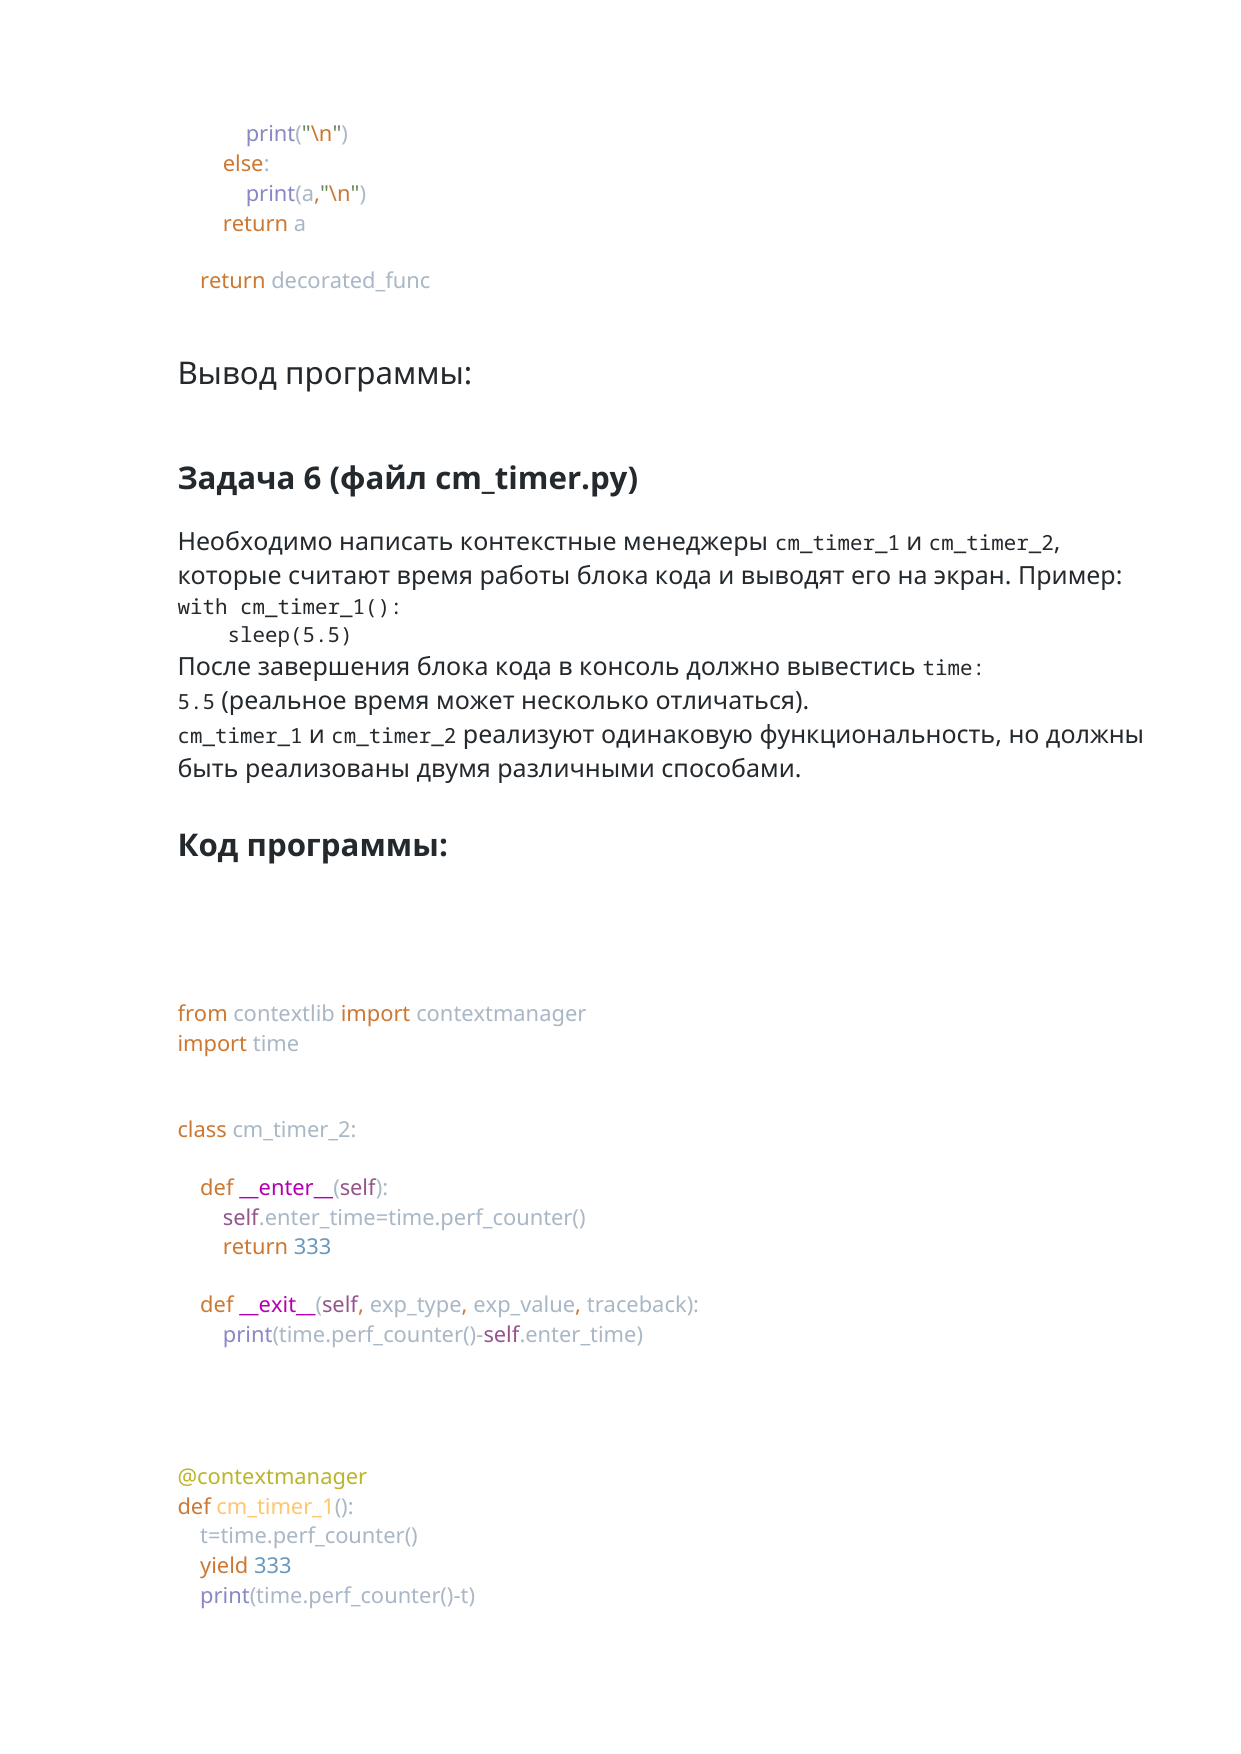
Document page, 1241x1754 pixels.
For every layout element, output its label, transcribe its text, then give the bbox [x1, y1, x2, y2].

text with cm_timer_1(): [177, 592, 1152, 620]
subtitle Код программы: [177, 823, 1152, 865]
text Необходимо написать контекстные менеджеры cm_timer_1 и cm_timer_2, которые считают время работы блока кода и выводят его на экран. Пример: [177, 524, 1152, 592]
text sleep(5.5) [177, 620, 1152, 649]
subtitle print("\n") else: print(a,"\n") return a return decorated_func Вывод программы: [177, 118, 1152, 394]
text После завершения блока кода в консоль должно вывестись time: 5.5 (реальное время может несколько отличаться). [177, 649, 1152, 717]
subtitle Задача 6 (файл cm_timer.py) [177, 456, 1152, 499]
text cm_timer_1 и cm_timer_2 реализуют одинаковую функциональность, но должны быть реализованы двумя различными способами. [177, 717, 1152, 785]
subtitle from contextlib import contextmanager import time class cm_timer_2: def __enter__(self): self.enter_time=time.perf_counter() return 333 def __exit__(self, exp_type, exp_value, traceback): print(time.perf_counter()-self.enter_time) @contextmanager def cm_timer_1(): t=time.perf_counter() yield 333 print(time.perf_counter()-t) [177, 928, 1152, 1610]
